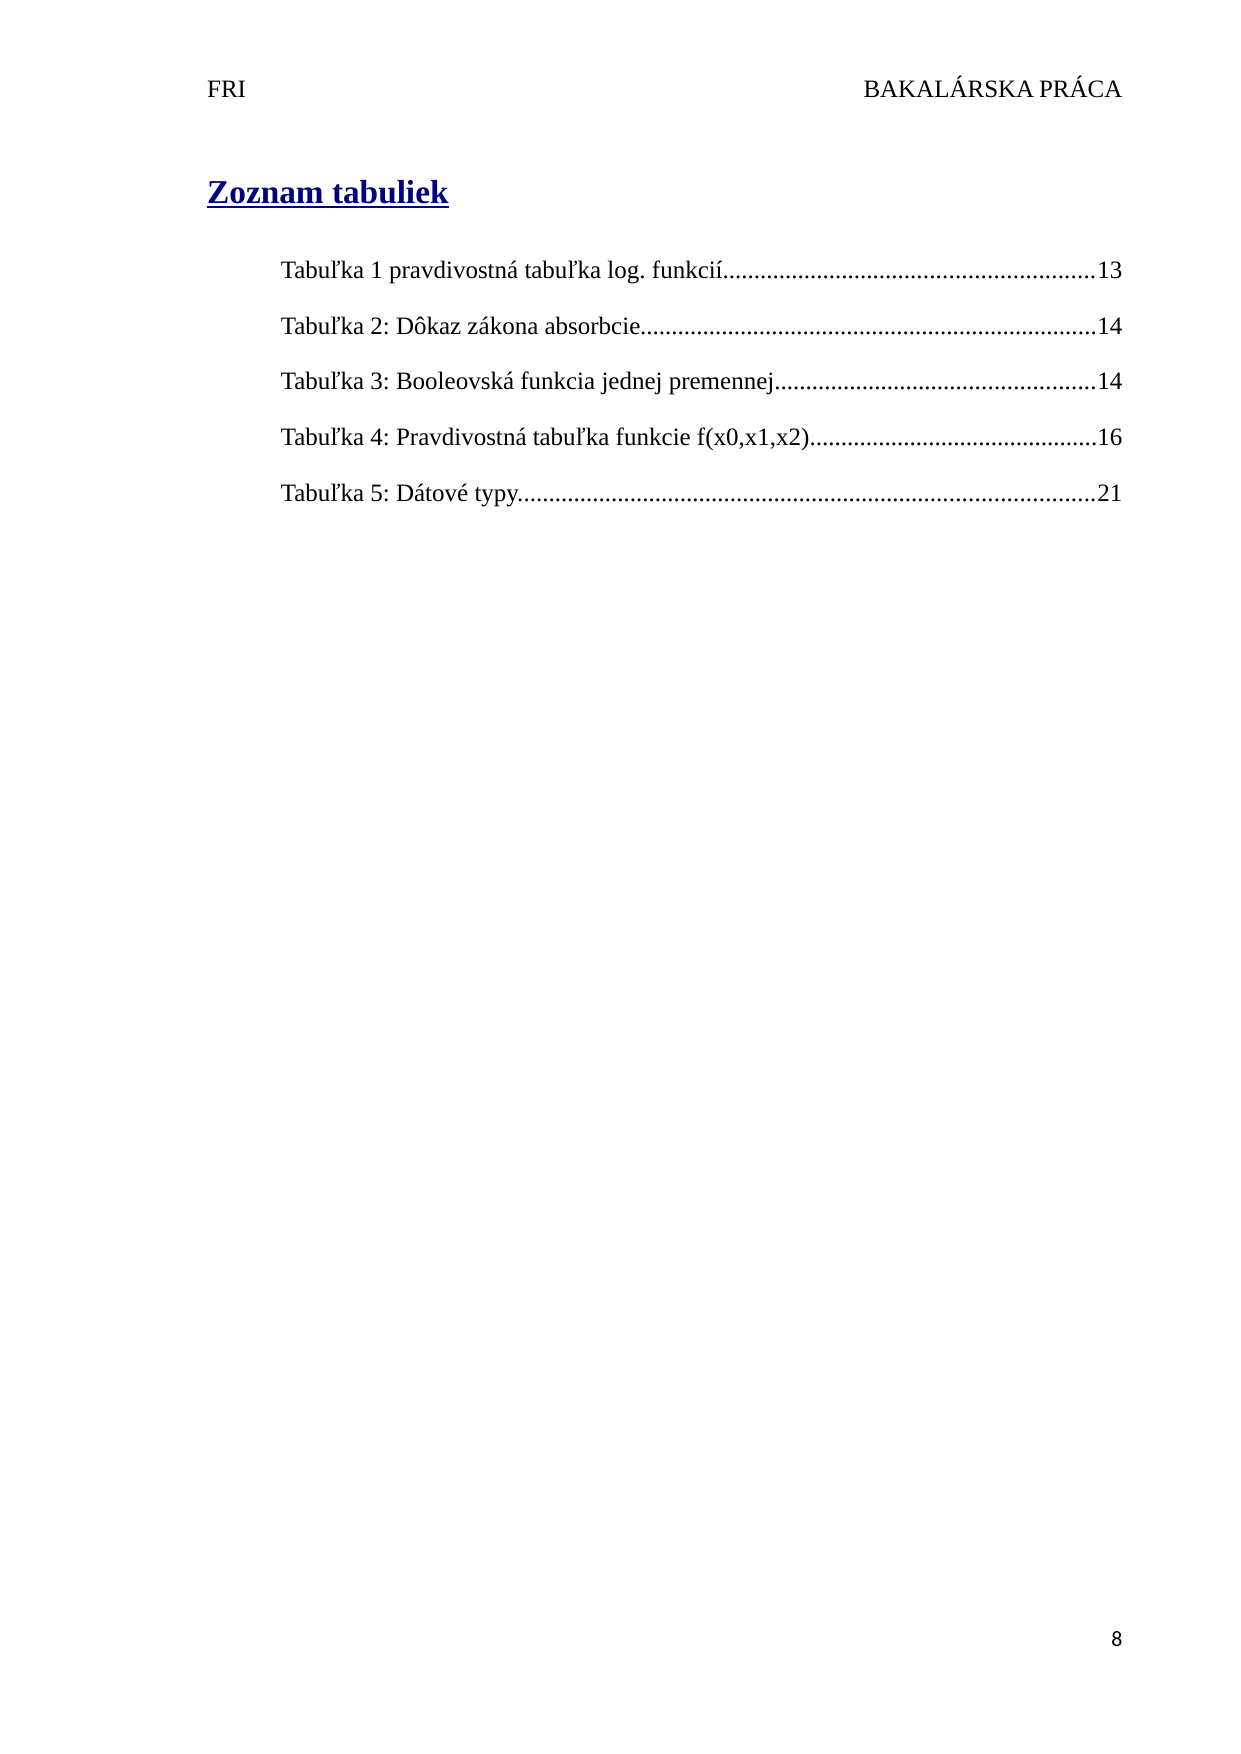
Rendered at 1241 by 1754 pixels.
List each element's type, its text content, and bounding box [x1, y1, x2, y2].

text Tabuľka 1 pravdivostná tabuľka log. funkcií 13 [207, 255, 1122, 284]
text Tabuľka 4: Pravdivostná tabuľka funkcie f(x0,x1,x2) 16 [207, 422, 1122, 451]
text Tabuľka 2: Dôkaz zákona absorbcie 14 [207, 311, 1122, 339]
text Tabuľka 5: Dátové typy. 21 [207, 478, 1122, 506]
text Tabuľka 3: Booleovská funkcia jednej premennej 14 [207, 366, 1122, 395]
subtitle Zoznam tabuliek [207, 173, 1122, 211]
